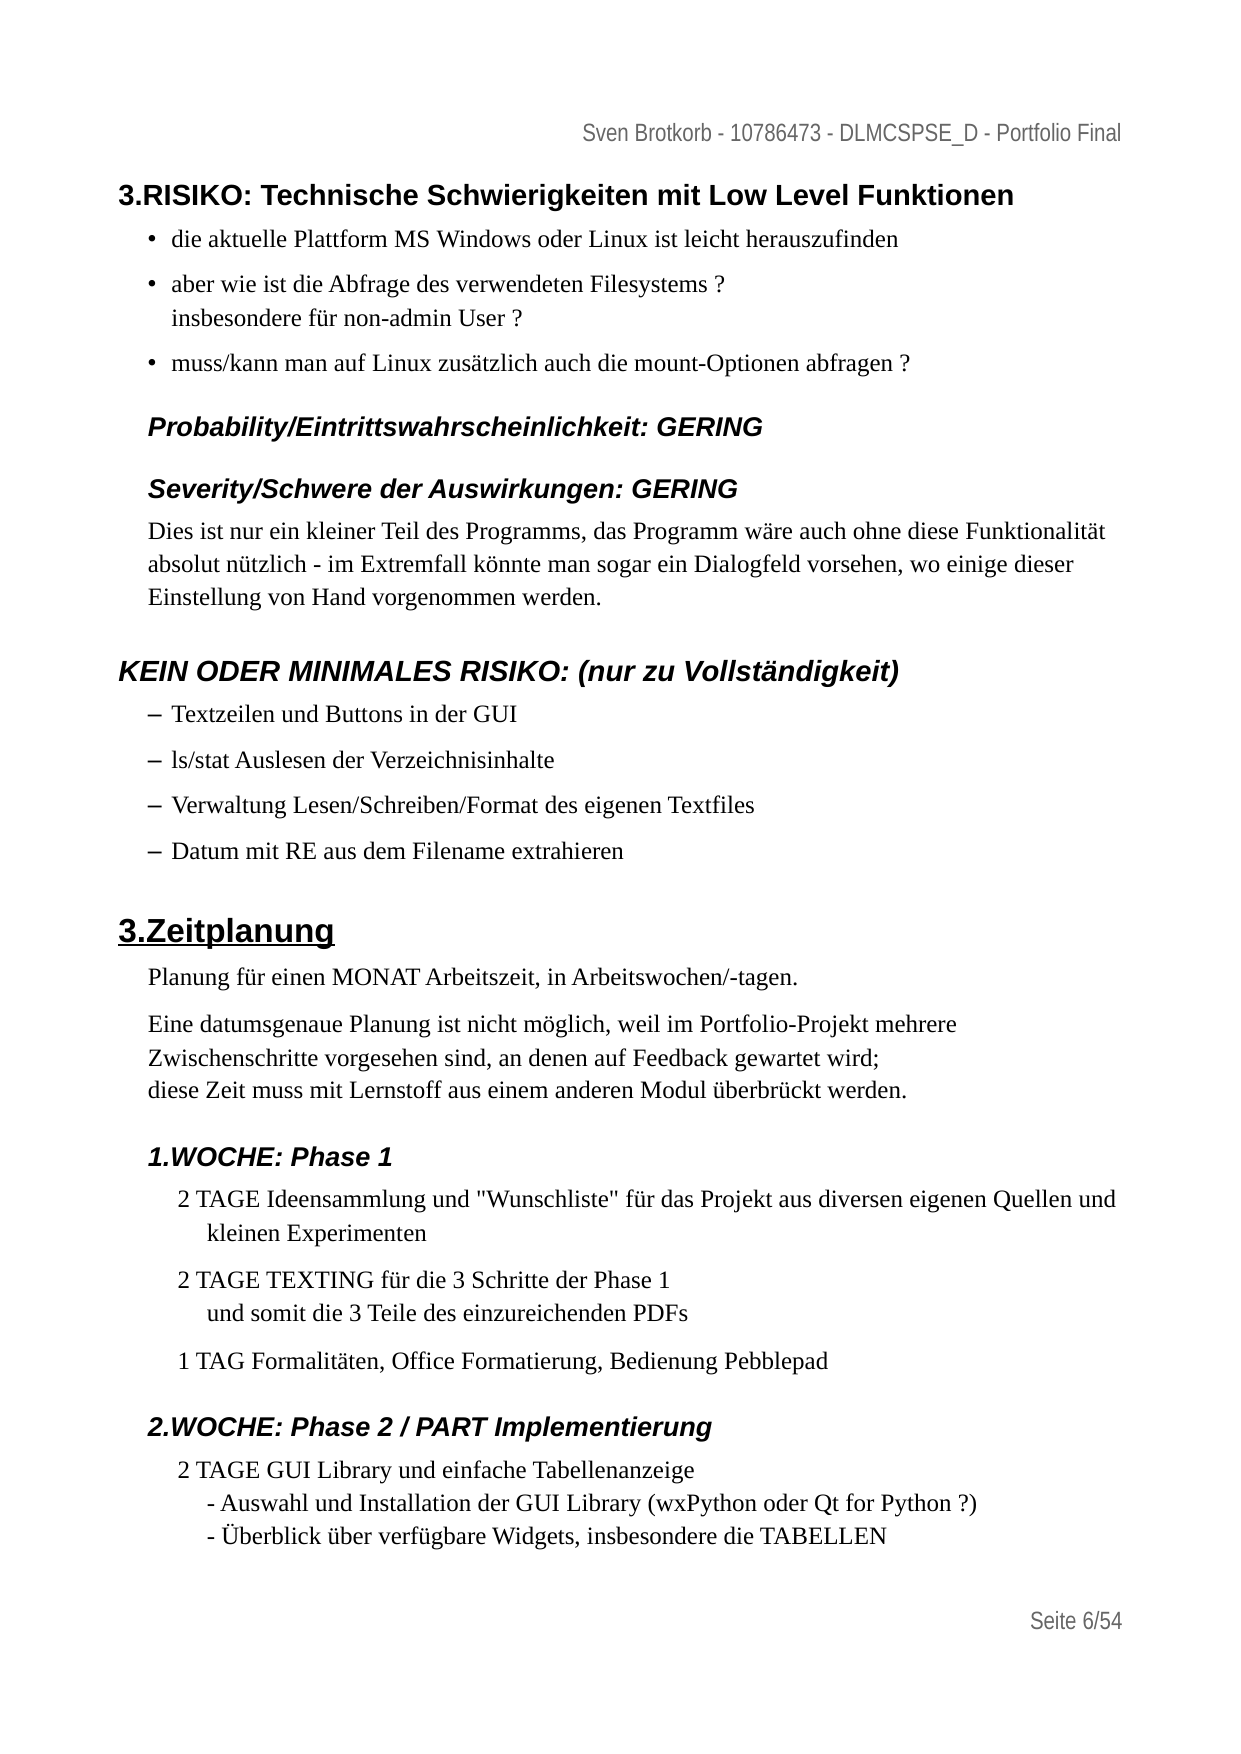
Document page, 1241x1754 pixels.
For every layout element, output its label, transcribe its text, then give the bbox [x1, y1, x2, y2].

subtitle 3.RISIKO: Technische Schwierigkeiten mit Low Level Funktionen [118, 178, 1122, 212]
text 2 TAGE TEXTING für die 3 Schritte der Phase 1 und somit die 3 Teile des einzureichenden PDFs [177, 1265, 1122, 1327]
text Planung für einen MONAT Arbeitszeit, in Arbeitswochen/-tagen. [148, 962, 1122, 991]
subtitle Severity/Schwere der Auswirkungen: GERING [148, 473, 1122, 504]
list Verwaltung Lesen/Schreiben/Format des eigenen Textfiles [148, 791, 1122, 819]
list Datum mit RE aus dem Filename extrahieren [148, 836, 1122, 865]
subtitle Probability/Eintrittswahrscheinlichkeit: GERING [148, 411, 1122, 443]
list ls/stat Auslesen der Verzeichnisinhalte [148, 745, 1122, 774]
text Dies ist nur ein kleiner Teil des Programms, das Programm wäre auch ohne diese Funktionalität absolut nützlich - im Extremfall könnte man sogar ein Dialogfeld vorsehen, wo einige dieser Einstellung von Hand vorgenommen werden. [148, 516, 1122, 611]
list die aktuelle Plattform MS Windows oder Linux ist leicht herauszufinden [148, 224, 1122, 253]
subtitle KEIN ODER MINIMALES RISIKO: (nur zu Vollständigkeit) [118, 654, 1122, 687]
text 2 TAGE Ideensammlung und "Wunschliste" für das Projekt aus diversen eigenen Quellen und kleinen Experimenten [177, 1184, 1122, 1246]
text Eine datumsgenaue Planung ist nicht möglich, weil im Portfolio-Projekt mehrere Zwischenschritte vorgesehen sind, an denen auf Feedback gewartet wird; diese Zeit muss mit Lernstoff aus einem anderen Modul überbrückt werden. [148, 1009, 1122, 1104]
text 2 TAGE GUI Library und einfache Tabellenanzeige - Auswahl und Installation der GUI Library (wxPython oder Qt for Python ?) - Überblick über verfügbare Widgets, insbesondere die TABELLEN [177, 1455, 1122, 1549]
subtitle 1.WOCHE: Phase 1 [148, 1141, 1122, 1172]
subtitle 3.Zeitplanung [118, 911, 1122, 949]
list Textzeilen und Buttons in der GUI [148, 699, 1122, 728]
list muss/kann man auf Linux zusätzlich auch die mount-Optionen abfragen ? [148, 348, 1122, 377]
subtitle 2.WOCHE: Phase 2 / PART Implementierung [148, 1411, 1122, 1442]
text 1 TAG Formalitäten, Office Formatierung, Bedienung Pebblepad [177, 1346, 1122, 1374]
list aber wie ist die Abfrage des verwendeten Filesystems ? insbesondere für non-admin User ? [148, 269, 1122, 331]
